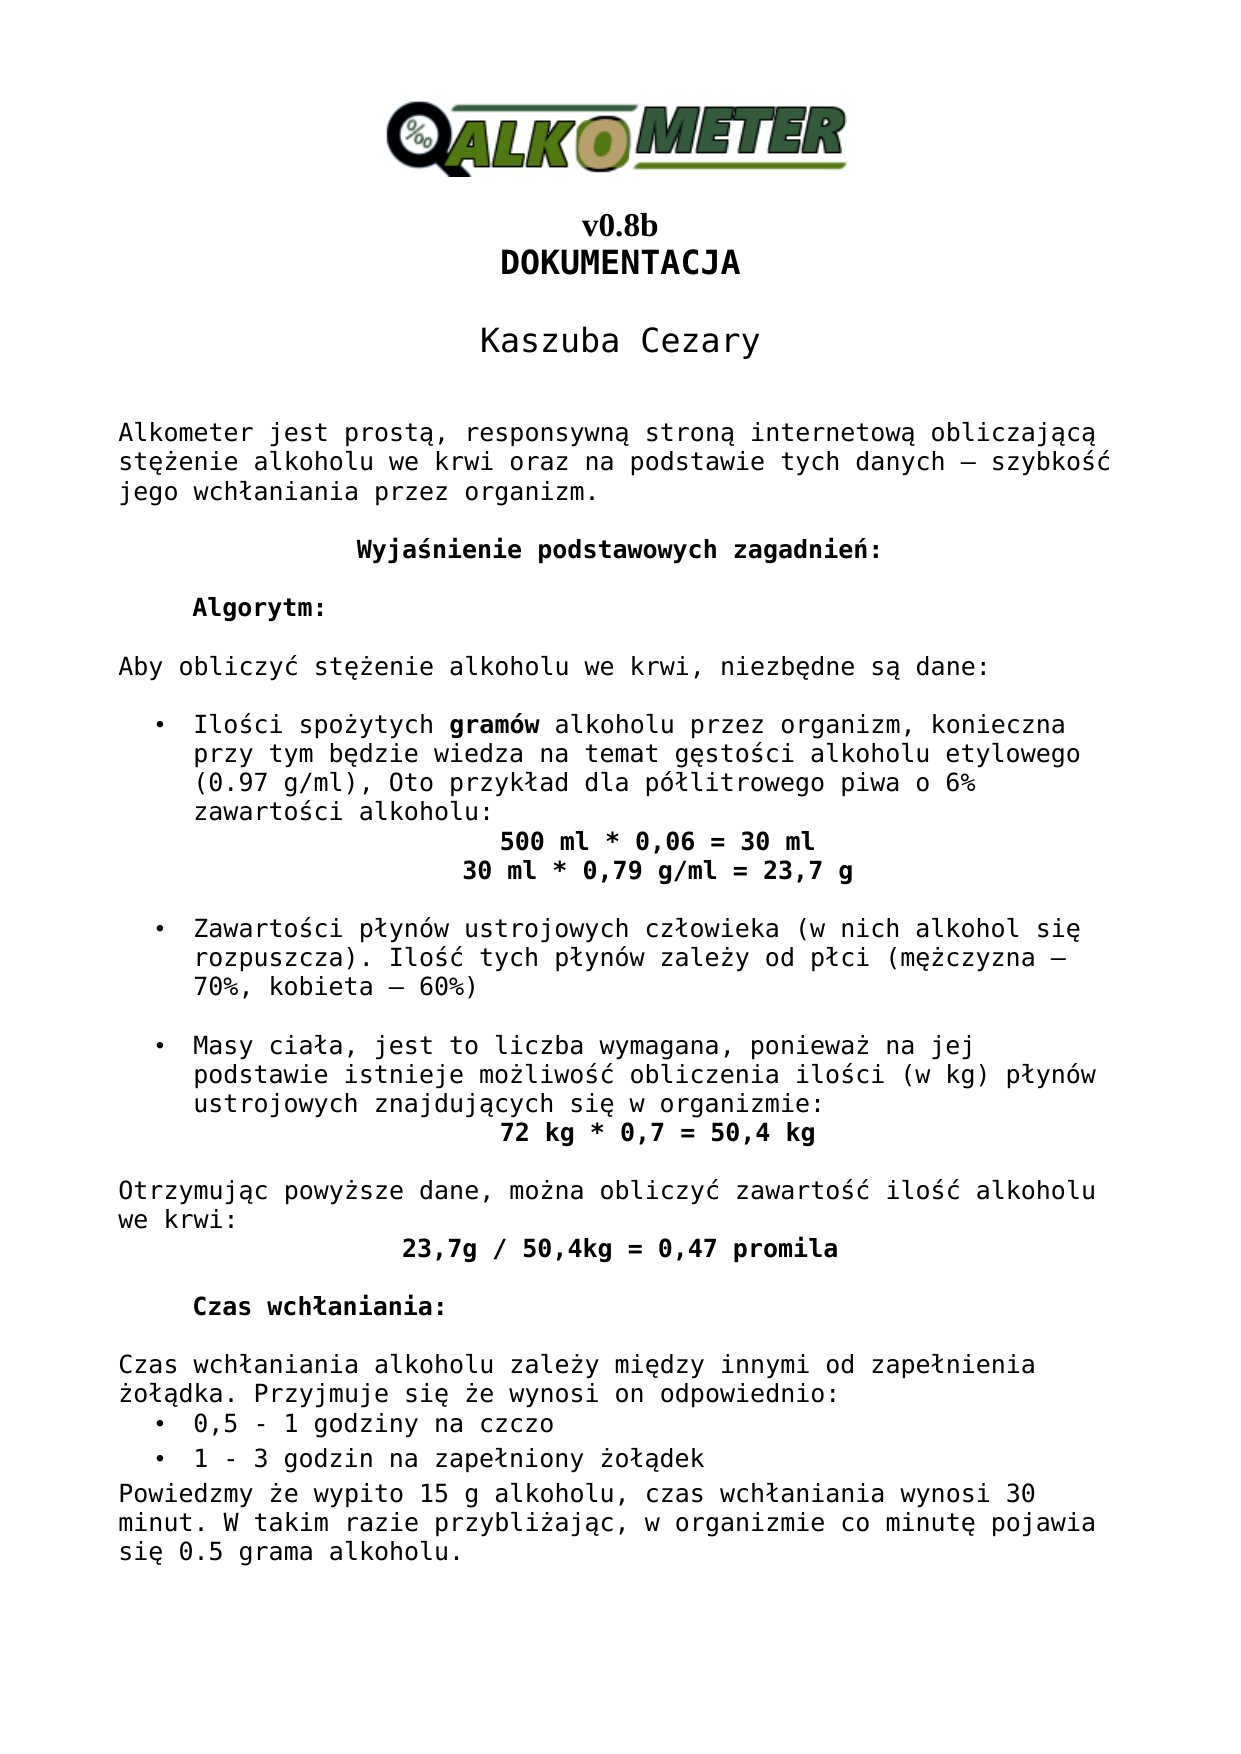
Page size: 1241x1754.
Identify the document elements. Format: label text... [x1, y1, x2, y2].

list 500 ml * 0,06 = 30 ml [156, 827, 1122, 856]
text Otrzymując powyższe dane, można obliczyć zawartość ilość alkoholu we krwi: [118, 1176, 1122, 1234]
list Ilości spożytych gramów alkoholu przez organizm, konieczna przy tym będzie wiedza na temat gęstości alkoholu etylowego (0.97 g/ml), Oto przykład dla półlitrowego piwa o 6% zawartości alkoholu: [156, 710, 1122, 827]
text 23,7g / 50,4kg = 0,47 promila [118, 1234, 1122, 1264]
list 1 - 3 godzin na zapełniony żołądek [156, 1444, 1122, 1473]
text Powiedzmy że wypito 15 g alkoholu, czas wchłaniania wynosi 30 minut. W takim razie przybliżając, w organizmie co minutę pojawia się 0.5 grama alkoholu. [118, 1479, 1122, 1566]
list Zawartości płynów ustrojowych człowieka (w nich alkohol się rozpuszcza). Ilość tych płynów zależy od płci (mężczyzna – 70%, kobieta – 60%) [156, 914, 1122, 1002]
list 30 ml * 0,79 g/ml = 23,7 g [156, 856, 1122, 885]
text Algorytm: [118, 593, 1122, 622]
list 0,5 - 1 godziny na czczo [156, 1409, 1122, 1438]
text Aby obliczyć stężenie alkoholu we krwi, niezbędne są dane: [118, 652, 1122, 681]
text v0.8b [118, 205, 1122, 243]
picture [378, 100, 862, 177]
text Wyjaśnienie podstawowych zagadnień: [118, 535, 1122, 564]
text DOKUMENTACJA [118, 243, 1122, 282]
text Alkometer jest prostą, responsywną stroną internetową obliczającą stężenie alkoholu we krwi oraz na podstawie tych danych – szybkość jego wchłaniania przez organizm. [118, 418, 1122, 506]
text Kaszuba Cezary [118, 321, 1122, 360]
text Czas wchłaniania alkoholu zależy między innymi od zapełnienia żołądka. Przyjmuje się że wynosi on odpowiednio: [118, 1350, 1122, 1409]
list Masy ciała, jest to liczba wymagana, ponieważ na jej podstawie istnieje możliwość obliczenia ilości (w kg) płynów ustrojowych znajdujących się w organizmie: [156, 1031, 1122, 1118]
text Czas wchłaniania: [118, 1292, 1122, 1322]
list 72 kg * 0,7 = 50,4 kg [156, 1118, 1122, 1147]
